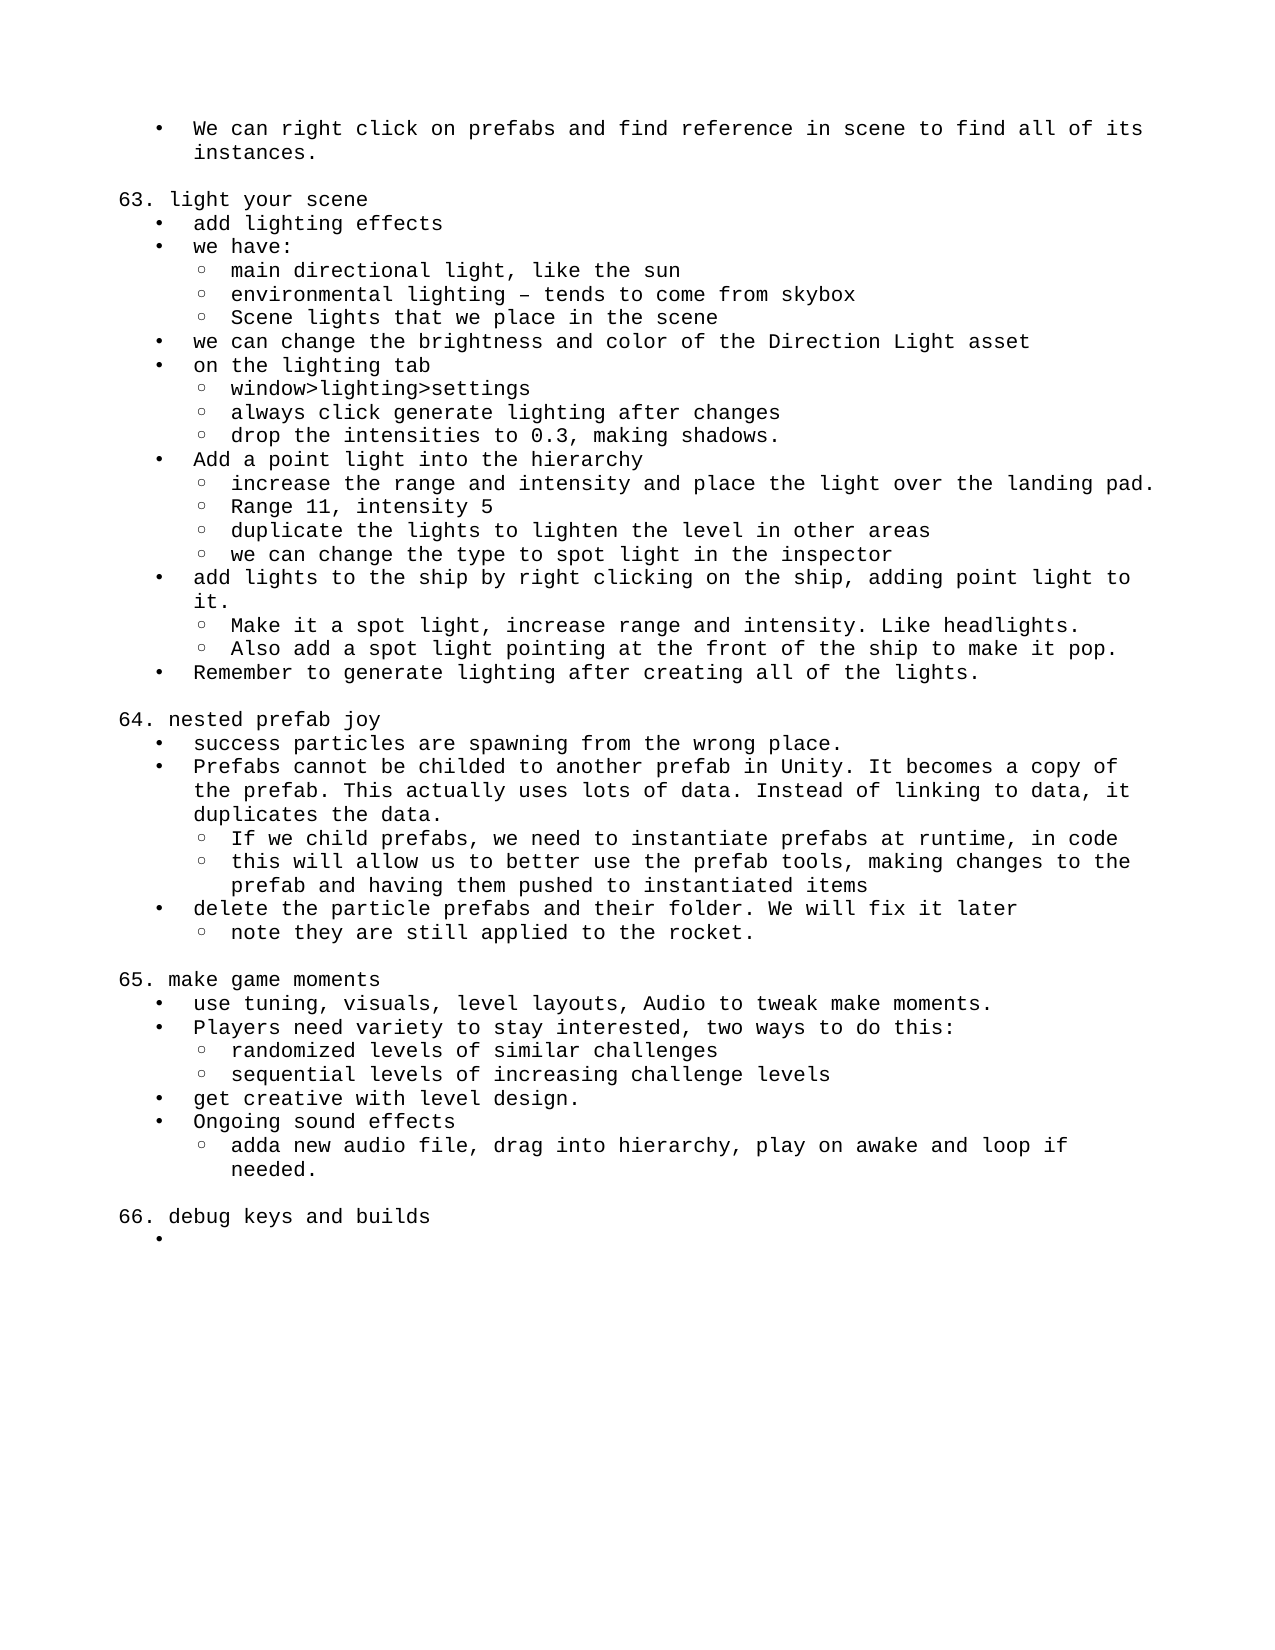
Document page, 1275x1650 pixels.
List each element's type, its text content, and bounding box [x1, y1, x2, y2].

text 65. make game moments [118, 969, 1157, 993]
text 64. nested prefab joy [118, 709, 1157, 733]
list we can change the type to spot light in the inspector [193, 544, 1157, 567]
list Scene lights that we place in the scene [193, 307, 1157, 331]
list If we child prefabs, we need to instantiate prefabs at runtime, in code [193, 827, 1157, 851]
list sequential levels of increasing challenge levels [193, 1064, 1157, 1088]
list window>lighting>settings [193, 378, 1157, 402]
list we have: [156, 236, 1157, 260]
list Also add a spot light pointing at the front of the ship to make it pop. [193, 638, 1157, 662]
list this will allow us to better use the prefab tools, making changes to the prefab and having them pushed to instantiated items [193, 851, 1157, 898]
list we can change the brightness and color of the Direction Light asset [156, 331, 1157, 354]
list success particles are spawning from the wrong place. [156, 733, 1157, 757]
list duplicate the lights to lighten the level in other areas [193, 520, 1157, 544]
list Ongoing sound effects [156, 1111, 1157, 1135]
list Prefabs cannot be childed to another prefab in Unity. It becomes a copy of the prefab. This actually uses lots of data. Instead of linking to data, it duplicates the data. [156, 757, 1157, 827]
list Make it a spot light, increase range and intensity. Like headlights. [193, 615, 1157, 638]
list Players need variety to stay interested, two ways to do this: [156, 1017, 1157, 1040]
list delete the particle prefabs and their folder. We will fix it later [156, 898, 1157, 922]
list main directional light, like the sun [193, 260, 1157, 284]
list increase the range and intensity and place the light over the landing pad. [193, 473, 1157, 496]
text 66. debug keys and builds [118, 1206, 1157, 1229]
text 63. light your scene [118, 189, 1157, 213]
list on the lighting tab [156, 354, 1157, 378]
list Add a point light into the hierarchy [156, 449, 1157, 473]
list use tuning, visuals, level layouts, Audio to tweak make moments. [156, 993, 1157, 1017]
list add lights to the ship by right clicking on the ship, adding point light to it. [156, 567, 1157, 615]
list We can right click on prefabs and find reference in scene to find all of its instances. [156, 118, 1157, 165]
list get creative with level design. [156, 1088, 1157, 1111]
list drop the intensities to 0.3, making shadows. [193, 426, 1157, 449]
list randomized levels of similar challenges [193, 1040, 1157, 1064]
list always click generate lighting after changes [193, 402, 1157, 426]
list note they are still applied to the rocket. [193, 922, 1157, 946]
list add lighting effects [156, 213, 1157, 236]
list adda new audio file, drag into hierarchy, play on awake and loop if needed. [193, 1135, 1157, 1182]
list Remember to generate lighting after creating all of the lights. [156, 662, 1157, 686]
list environmental lighting – tends to come from skybox [193, 284, 1157, 307]
list Range 11, intensity 5 [193, 496, 1157, 520]
